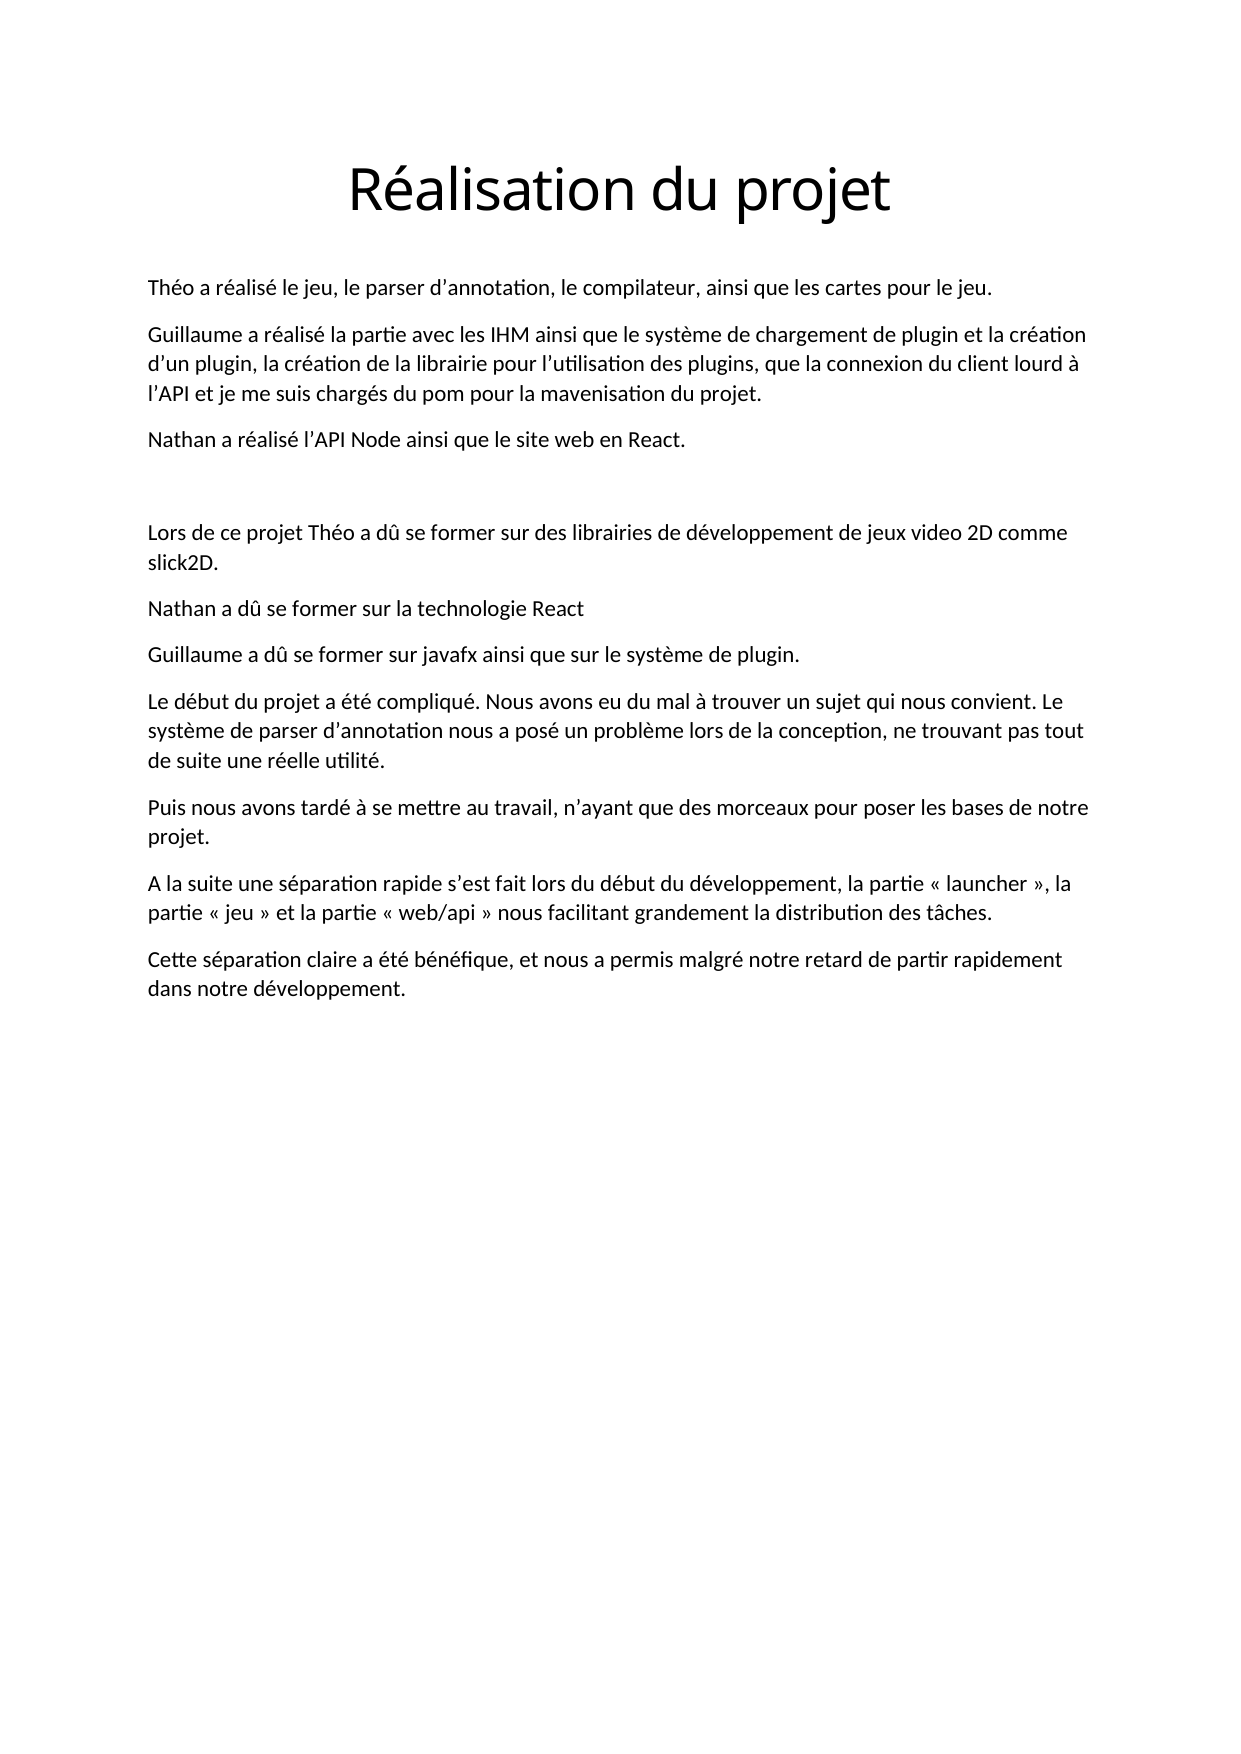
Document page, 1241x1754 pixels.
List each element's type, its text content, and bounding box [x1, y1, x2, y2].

text Lors de ce projet Théo a dû se former sur des librairies de développement de jeux video 2D comme slick2D. [148, 518, 1093, 576]
text Guillaume a dû se former sur javafx ainsi que sur le système de plugin. [148, 641, 1093, 669]
text Nathan a réalisé l’API Node ainsi que le site web en React. [148, 426, 1093, 453]
text Réalisation du projet [148, 148, 1093, 227]
text Le début du projet a été compliqué. Nous avons eu du mal à trouver un sujet qui nous convient. Le système de parser d’annotation nous a posé un problème lors de la conception, ne trouvant pas tout de suite une réelle utilité. [148, 687, 1093, 774]
text Nathan a dû se former sur la technologie React [148, 594, 1093, 622]
text A la suite une séparation rapide s’est fait lors du début du développement, la partie « launcher », la partie « jeu » et la partie « web/api » nous facilitant grandement la distribution des tâches. [148, 869, 1093, 926]
text Cette séparation claire a été bénéfique, et nous a permis malgré notre retard de partir rapidement dans notre développement. [148, 945, 1093, 1002]
text Guillaume a réalisé la partie avec les IHM ainsi que le système de chargement de plugin et la création d’un plugin, la création de la librairie pour l’utilisation des plugins, que la connexion du client lourd à l’API et je me suis chargés du pom pour la mavenisation du projet. [148, 320, 1093, 407]
text Théo a réalisé le jeu, le parser d’annotation, le compilateur, ainsi que les cartes pour le jeu. [148, 273, 1093, 301]
text Puis nous avons tardé à se mettre au travail, n’ayant que des morceaux pour poser les bases de notre projet. [148, 793, 1093, 850]
